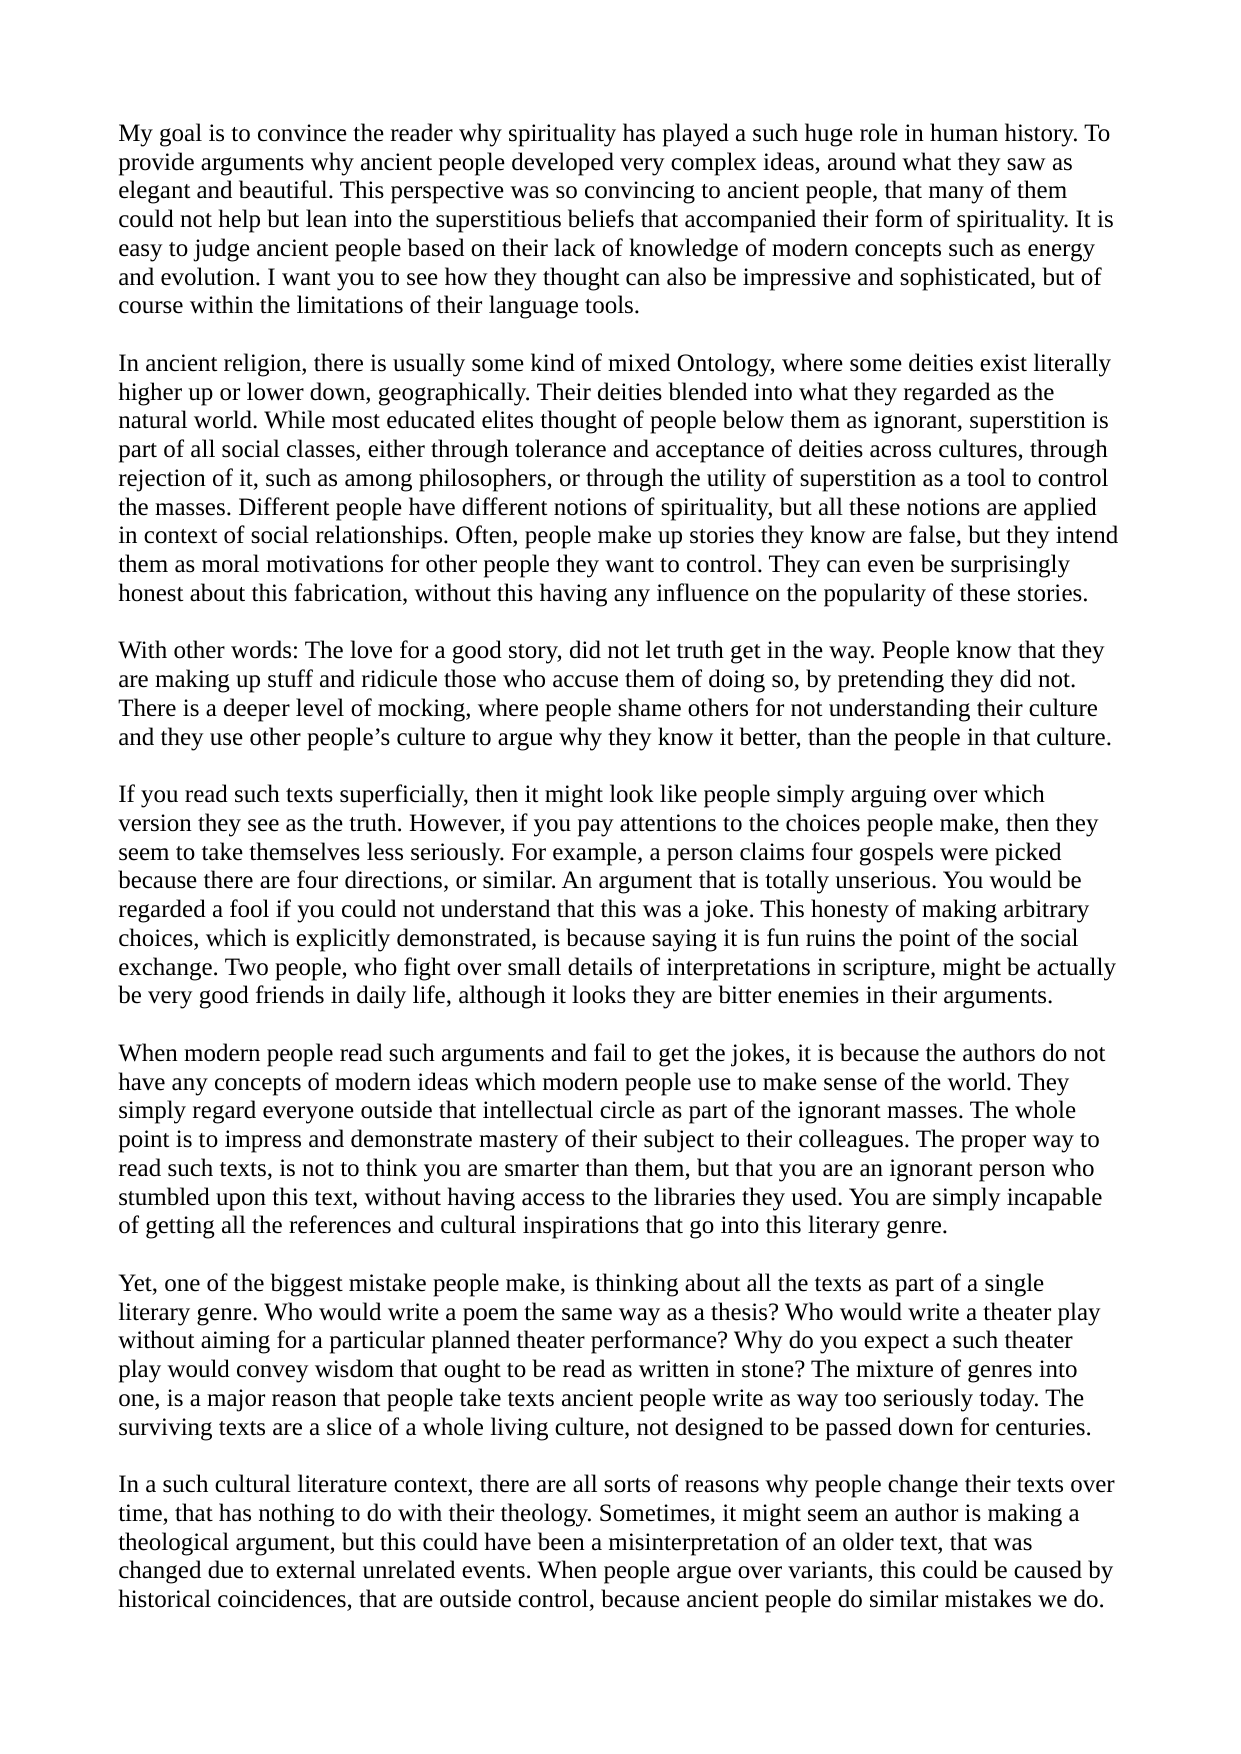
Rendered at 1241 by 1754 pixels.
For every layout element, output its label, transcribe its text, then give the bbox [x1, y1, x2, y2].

text Yet, one of the biggest mistake people make, is thinking about all the texts as part of a single literary genre. Who would write a poem the same way as a thesis? Who would write a theater play without aiming for a particular planned theater performance? Why do you expect a such theater play would convey wisdom that ought to be read as written in stone? The mixture of genres into one, is a major reason that people take texts ancient people write as way too seriously today. The surviving texts are a slice of a whole living culture, not designed to be passed down for centuries. [118, 1268, 1122, 1441]
text In a such cultural literature context, there are all sorts of reasons why people change their texts over time, that has nothing to do with their theology. Sometimes, it might seem an author is making a theological argument, but this could have been a misinterpretation of an older text, that was changed due to external unrelated events. When people argue over variants, this could be caused by historical coincidences, that are outside control, because ancient people do similar mistakes we do. [118, 1469, 1122, 1613]
text When modern people read such arguments and fail to get the jokes, it is because the authors do not have any concepts of modern ideas which modern people use to make sense of the world. They simply regard everyone outside that intellectual circle as part of the ignorant masses. The whole point is to impress and demonstrate mastery of their subject to their colleagues. The proper way to read such texts, is not to think you are smarter than them, but that you are an ignorant person who stumbled upon this text, without having access to the libraries they used. You are simply incapable of getting all the references and cultural inspirations that go into this literary genre. [118, 1038, 1122, 1239]
text If you read such texts superficially, then it might look like people simply arguing over which version they see as the truth. However, if you pay attentions to the choices people make, then they seem to take themselves less seriously. For example, a person claims four gospels were picked because there are four directions, or similar. An argument that is totally unserious. You would be regarded a fool if you could not understand that this was a joke. This honesty of making arbitrary choices, which is explicitly demonstrated, is because saying it is fun ruins the point of the social exchange. Two people, who fight over small details of interpretations in scripture, might be actually be very good friends in daily life, although it looks they are bitter enemies in their arguments. [118, 779, 1122, 1009]
text In ancient religion, there is usually some kind of mixed Ontology, where some deities exist literally higher up or lower down, geographically. Their deities blended into what they regarded as the natural world. While most educated elites thought of people below them as ignorant, superstition is part of all social classes, either through tolerance and acceptance of deities across cultures, through rejection of it, such as among philosophers, or through the utility of superstition as a tool to control the masses. Different people have different notions of spirituality, but all these notions are applied in context of social relationships. Often, people make up stories they know are false, but they intend them as moral motivations for other people they want to control. They can even be surprisingly honest about this fabrication, without this having any influence on the popularity of these stories. [118, 348, 1122, 607]
text With other words: The love for a good story, did not let truth get in the way. People know that they are making up stuff and ridicule those who accuse them of doing so, by pretending they did not. There is a deeper level of mocking, where people shame others for not understanding their culture and they use other people’s culture to argue why they know it better, than the people in that culture. [118, 636, 1122, 751]
text My goal is to convince the reader why spirituality has played a such huge role in human history. To provide arguments why ancient people developed very complex ideas, around what they saw as elegant and beautiful. This perspective was so convincing to ancient people, that many of them could not help but lean into the superstitious beliefs that accompanied their form of spirituality. It is easy to judge ancient people based on their lack of knowledge of modern concepts such as energy and evolution. I want you to see how they thought can also be impressive and sophisticated, but of course within the limitations of their language tools. [118, 118, 1122, 319]
